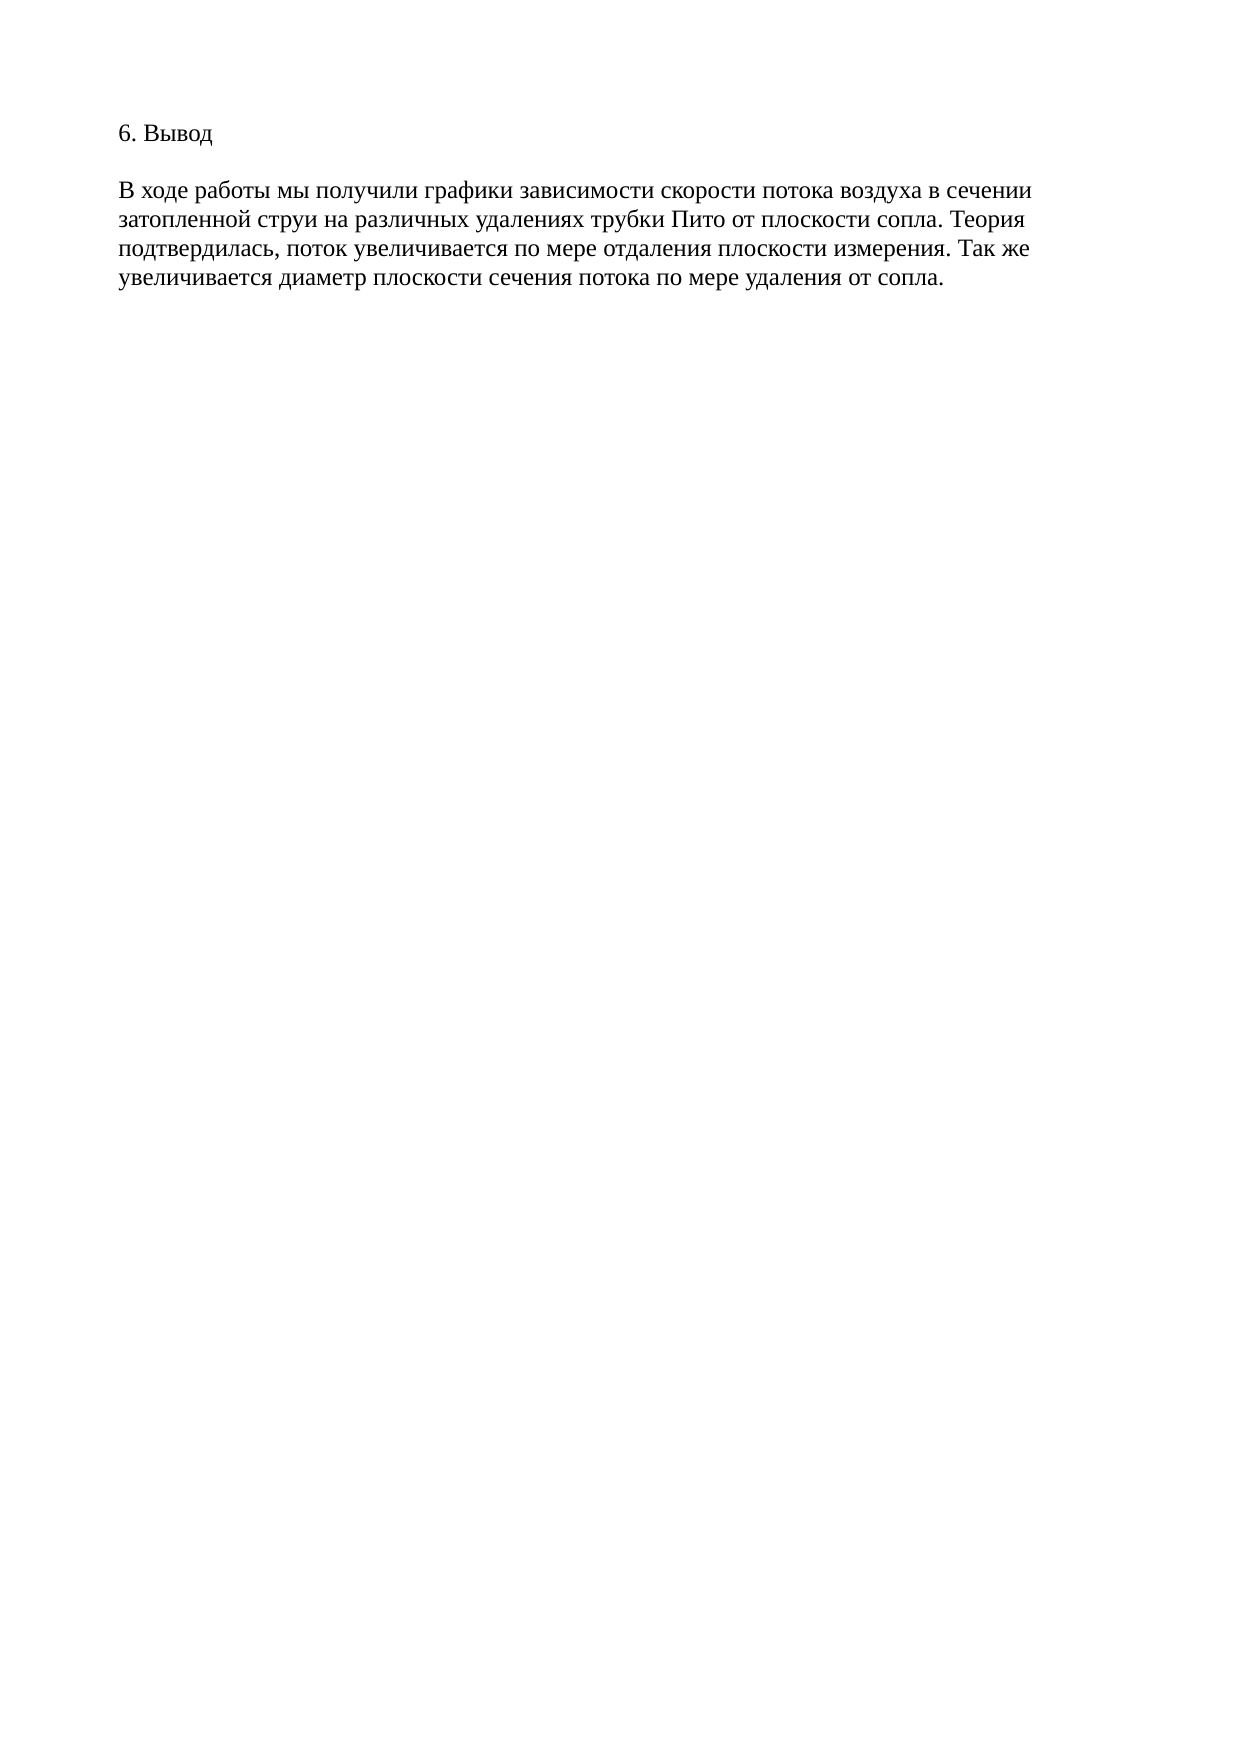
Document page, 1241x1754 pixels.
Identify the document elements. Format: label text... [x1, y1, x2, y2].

text 6. Вывод [118, 118, 1122, 147]
text В ходе работы мы получили графики зависимости скорости потока воздуха в сечении затопленной струи на различных удалениях трубки Пито от плоскости сопла. Теория подтвердилась, поток увеличивается по мере отдаления плоскости измерения. Так же увеличивается диаметр плоскости сечения потока по мере удаления от сопла. [118, 176, 1122, 291]
